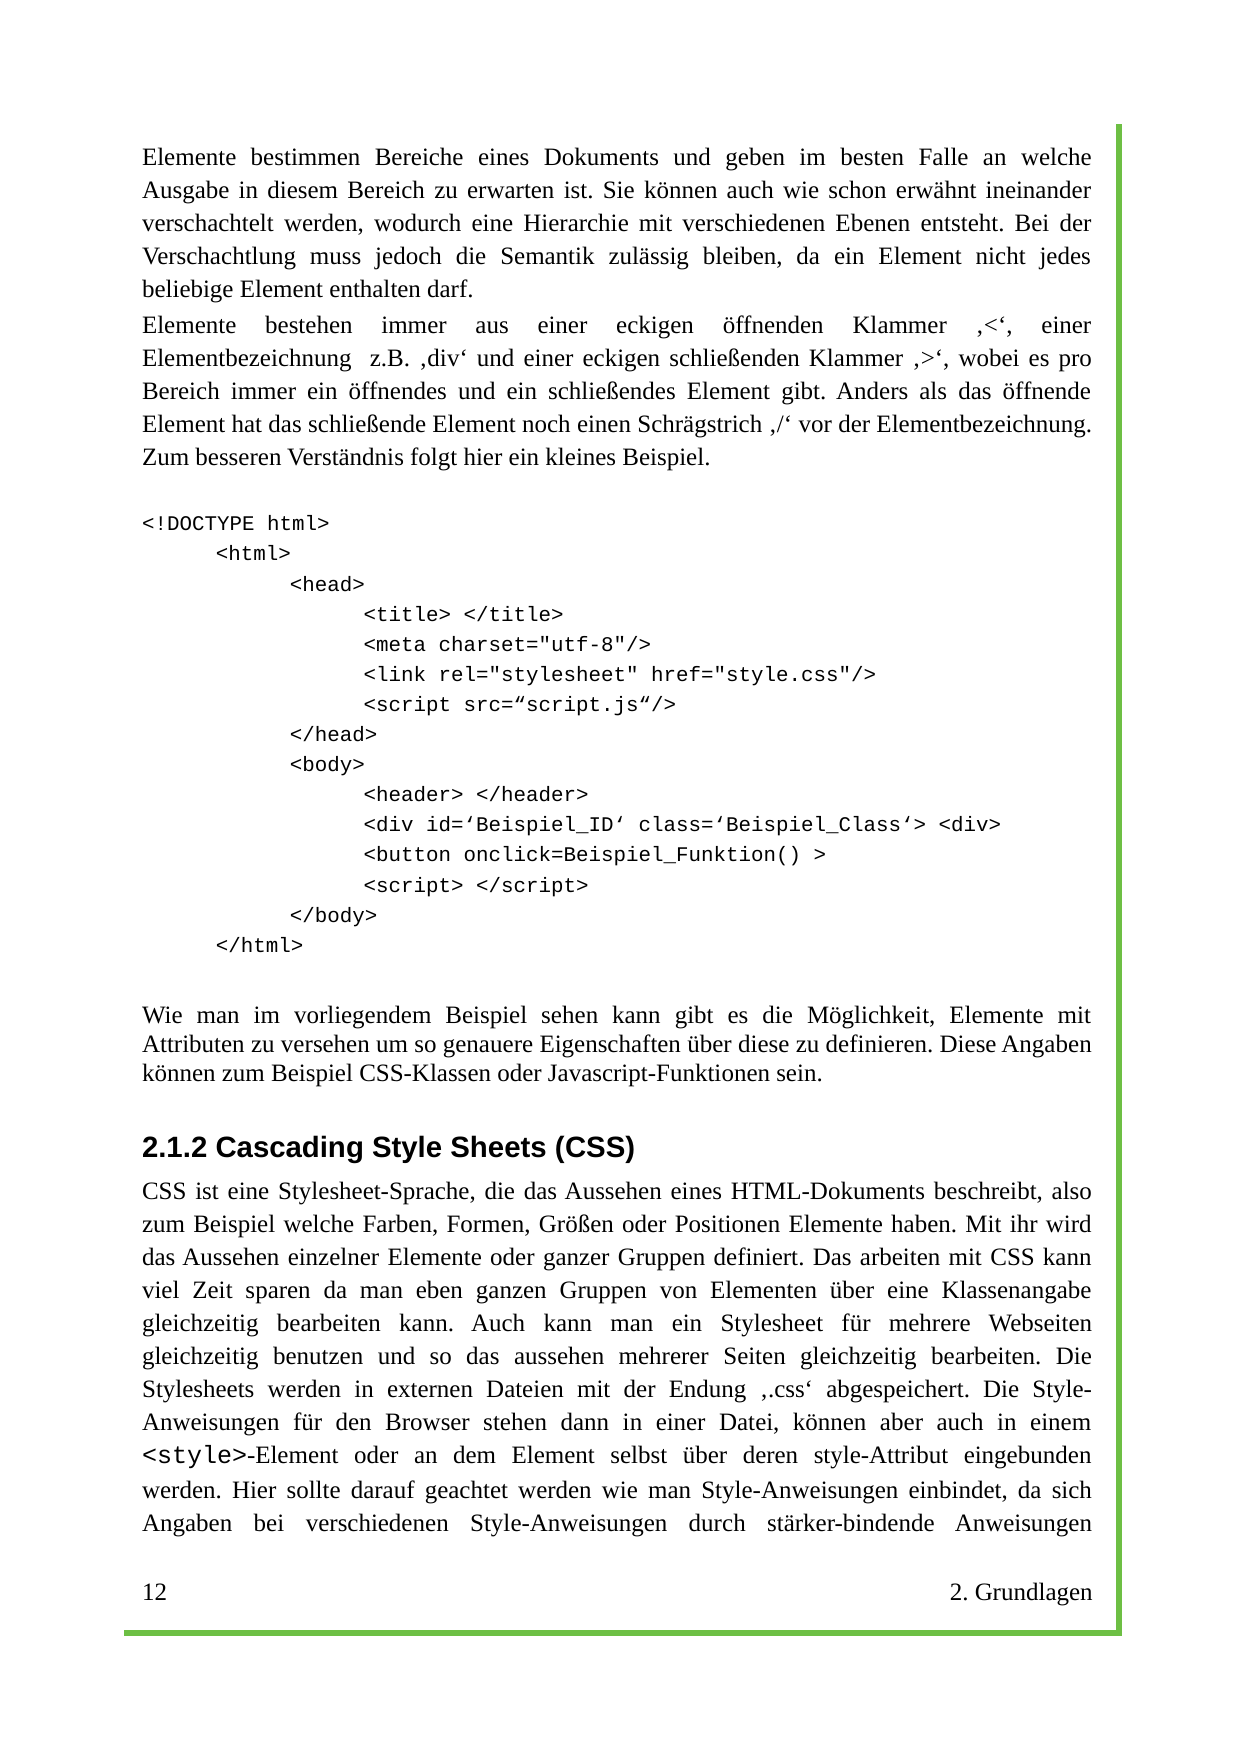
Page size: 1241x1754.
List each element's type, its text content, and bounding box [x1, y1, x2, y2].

text <html> [142, 543, 1092, 567]
text </html> [142, 935, 1092, 958]
text <head> [142, 573, 1092, 597]
text <script src=“script.js“/> [142, 694, 1092, 718]
subtitle 2.1.2 Cascading Style Sheets (CSS) [142, 1130, 1092, 1164]
text Wie man im vorliegendem Beispiel sehen kann gibt es die Möglichkeit, Elemente mit Attributen zu versehen um so genauere Eigenschaften über diese zu definieren. Diese Angaben können zum Beispiel CSS-Klassen oder Javascript-Funktionen sein. [142, 1000, 1092, 1087]
text <script> </script> [142, 874, 1092, 898]
text <div id=‘Beispiel_ID‘ class=‘Beispiel_Class‘> <div> [142, 814, 1092, 838]
text </body> [142, 905, 1092, 928]
text Elemente bestimmen Bereiche eines Dokuments und geben im besten Falle an welche Ausgabe in diesem Bereich zu erwarten ist. Sie können auch wie schon erwähnt ineinander verschachtelt werden, wodurch eine Hierarchie mit verschiedenen Ebenen entsteht. Bei der Verschachtlung muss jedoch die Semantik zulässig bleiben, da ein Element nicht jedes beliebige Element enthalten darf. [142, 142, 1092, 303]
text <body> [142, 754, 1092, 778]
text </head> [142, 724, 1092, 748]
text <button onclick=Beispiel_Funktion() > [142, 844, 1092, 868]
text <meta charset="utf-8"/> [142, 634, 1092, 657]
text <link rel="stylesheet" href="style.css"/> [142, 664, 1092, 687]
text Elemente bestehen immer aus einer eckigen öffnenden Klammer ‚<‘, einer Elementbezeichnung z.B. ‚div‘ und einer eckigen schließenden Klammer ‚>‘, wobei es pro Bereich immer ein öffnendes und ein schließendes Element gibt. Anders als das öffnende Element hat das schließende Element noch einen Schrägstrich ‚/‘ vor der Elementbezeichnung. Zum besseren Verständnis folgt hier ein kleines Beispiel. [142, 310, 1092, 471]
text <!DOCTYPE html> [142, 513, 1092, 537]
text <title> </title> [142, 604, 1092, 627]
text CSS ist eine Stylesheet-Sprache, die das Aussehen eines HTML-Dokuments beschreibt, also zum Beispiel welche Farben, Formen, Größen oder Positionen Elemente haben. Mit ihr wird das Aussehen einzelner Elemente oder ganzer Gruppen definiert. Das arbeiten mit CSS kann viel Zeit sparen da man eben ganzen Gruppen von Elementen über eine Klassenangabe gleichzeitig bearbeiten kann. Auch kann man ein Stylesheet für mehrere Webseiten gleichzeitig benutzen und so das aussehen mehrerer Seiten gleichzeitig bearbeiten. Die Stylesheets werden in externen Dateien mit der Endung ‚.css‘ abgespeichert. Die Style-Anweisungen für den Browser stehen dann in einer Datei, können aber auch in einem <style>-Element oder an dem Element selbst über deren style-Attribut eingebunden werden. Hier sollte darauf geachtet werden wie man Style-Anweisungen einbindet, da sich Angaben bei verschiedenen Style-Anweisungen durch stärker-bindende Anweisungen [142, 1176, 1092, 1537]
text <header> </header> [142, 784, 1092, 808]
